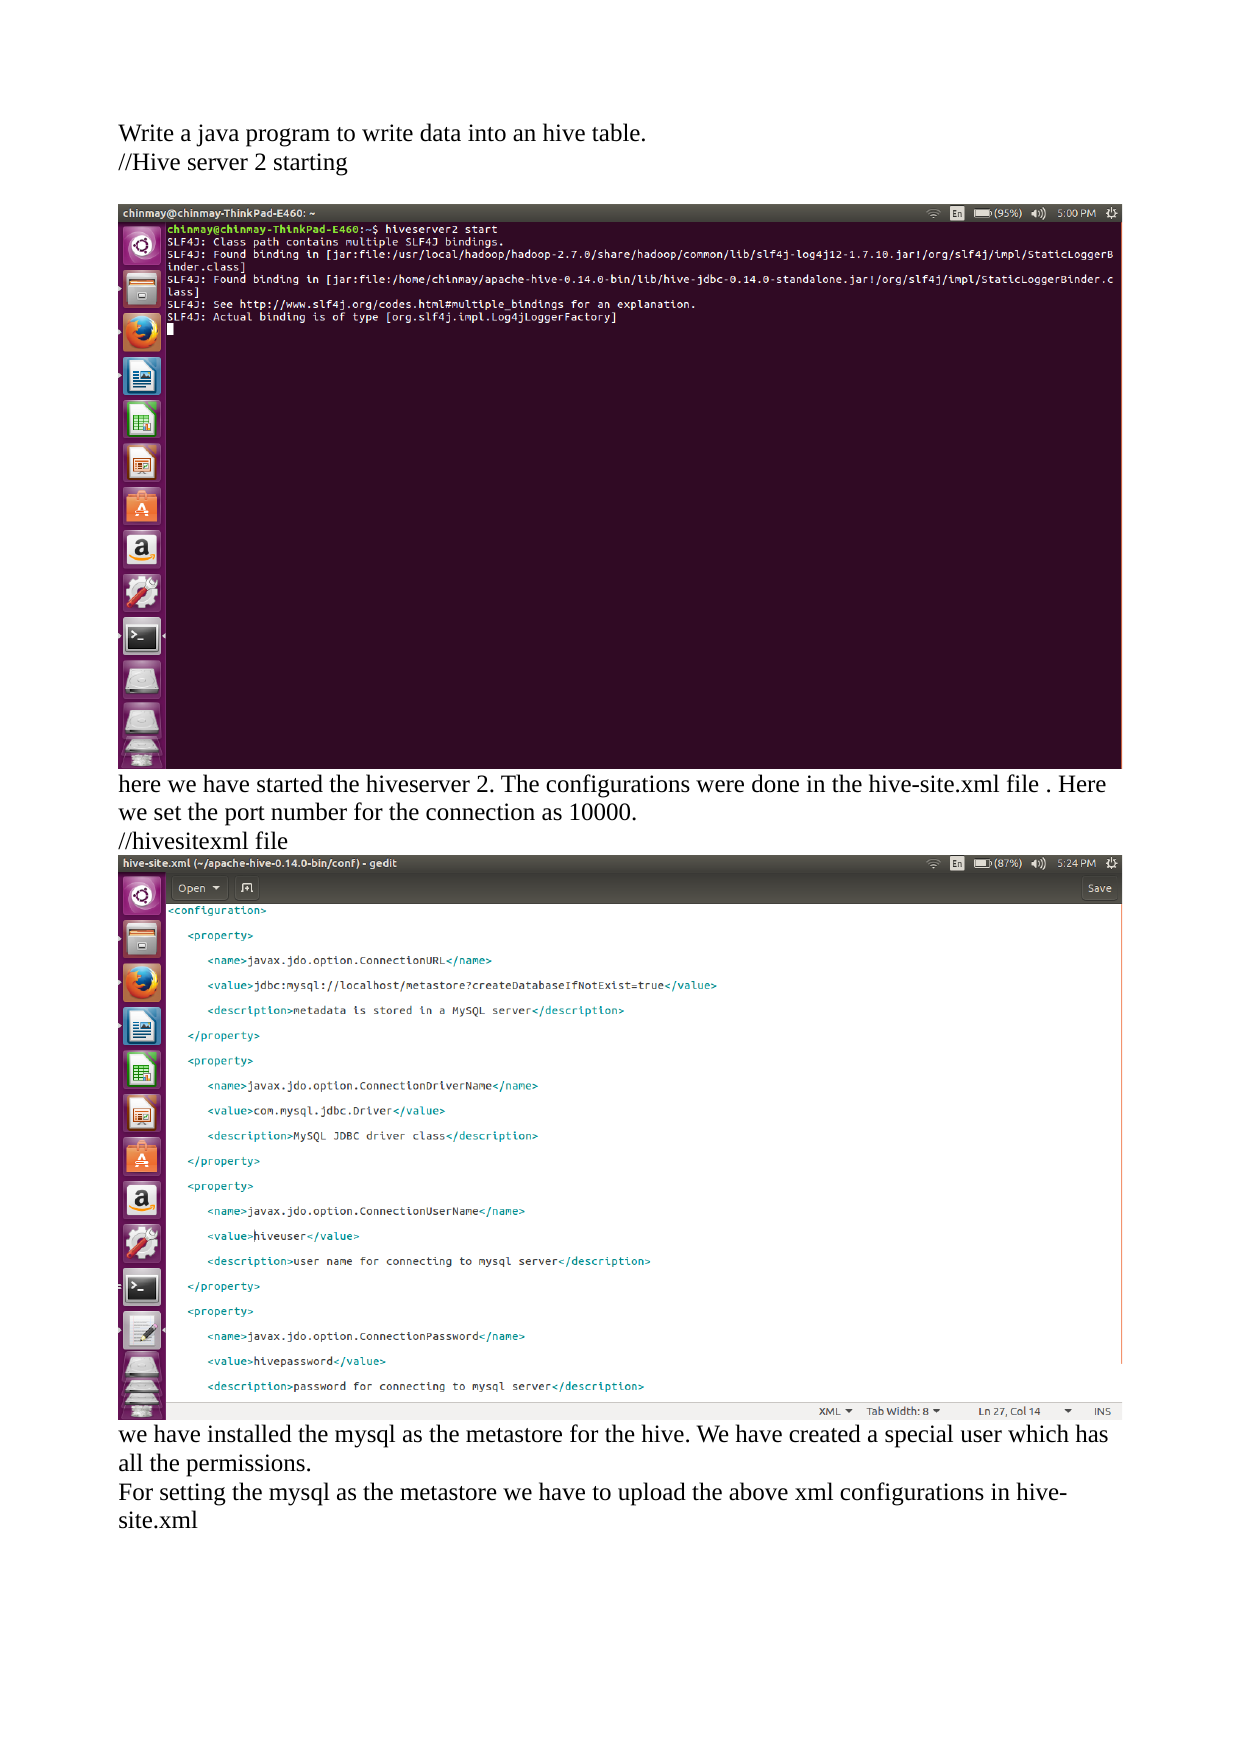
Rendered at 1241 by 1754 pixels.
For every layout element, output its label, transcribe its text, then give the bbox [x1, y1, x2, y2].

text we have installed the mysql as the metastore for the hive. We have created a special user which has all the permissions. [118, 1420, 1122, 1477]
text //hivesitexml file [118, 826, 1122, 855]
text here we have started the hiveserver 2. The configurations were done in the hive-site.xml file . Here we set the port number for the connection as 10000. [118, 769, 1122, 826]
picture [118, 855, 1123, 1420]
text For setting the mysql as the metastore we have to upload the above xml configurations in hive-site.xml [118, 1477, 1122, 1534]
picture [118, 204, 1123, 769]
text //Hive server 2 starting [118, 147, 1122, 176]
text Write a java program to write data into an hive table. [118, 118, 1122, 147]
